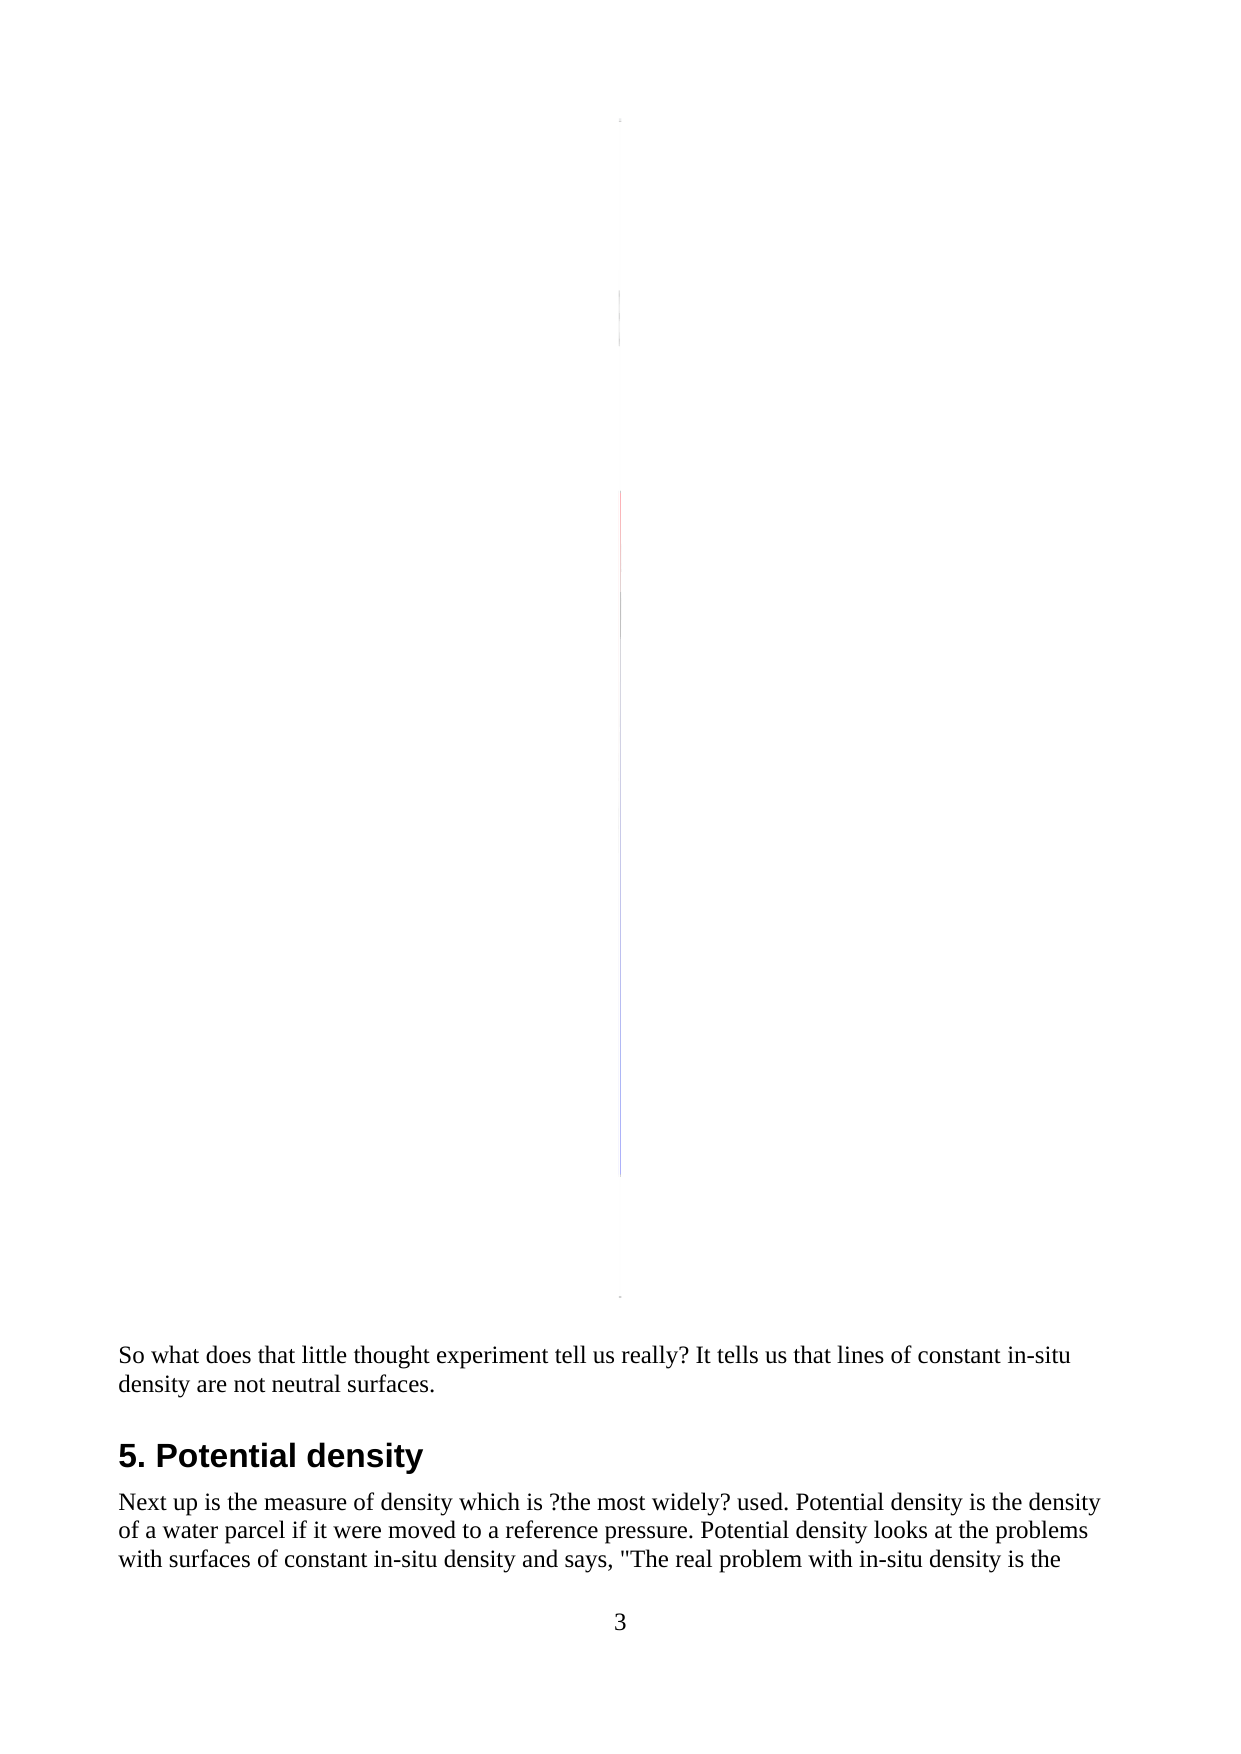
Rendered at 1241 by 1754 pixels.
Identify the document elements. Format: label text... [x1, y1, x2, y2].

subtitle Potential density [118, 1436, 1122, 1474]
text So what does that little thought experiment tell us really? It tells us that lines of constant in-situ density are not neutral surfaces. [118, 1341, 1122, 1398]
text Next up is the measure of density which is ?the most widely? used. Potential density is the density of a water parcel if it were moved to a reference pressure. Potential density looks at the problems with surfaces of constant in-situ density and says, "The real problem with in-situ density is the [118, 1487, 1122, 1573]
